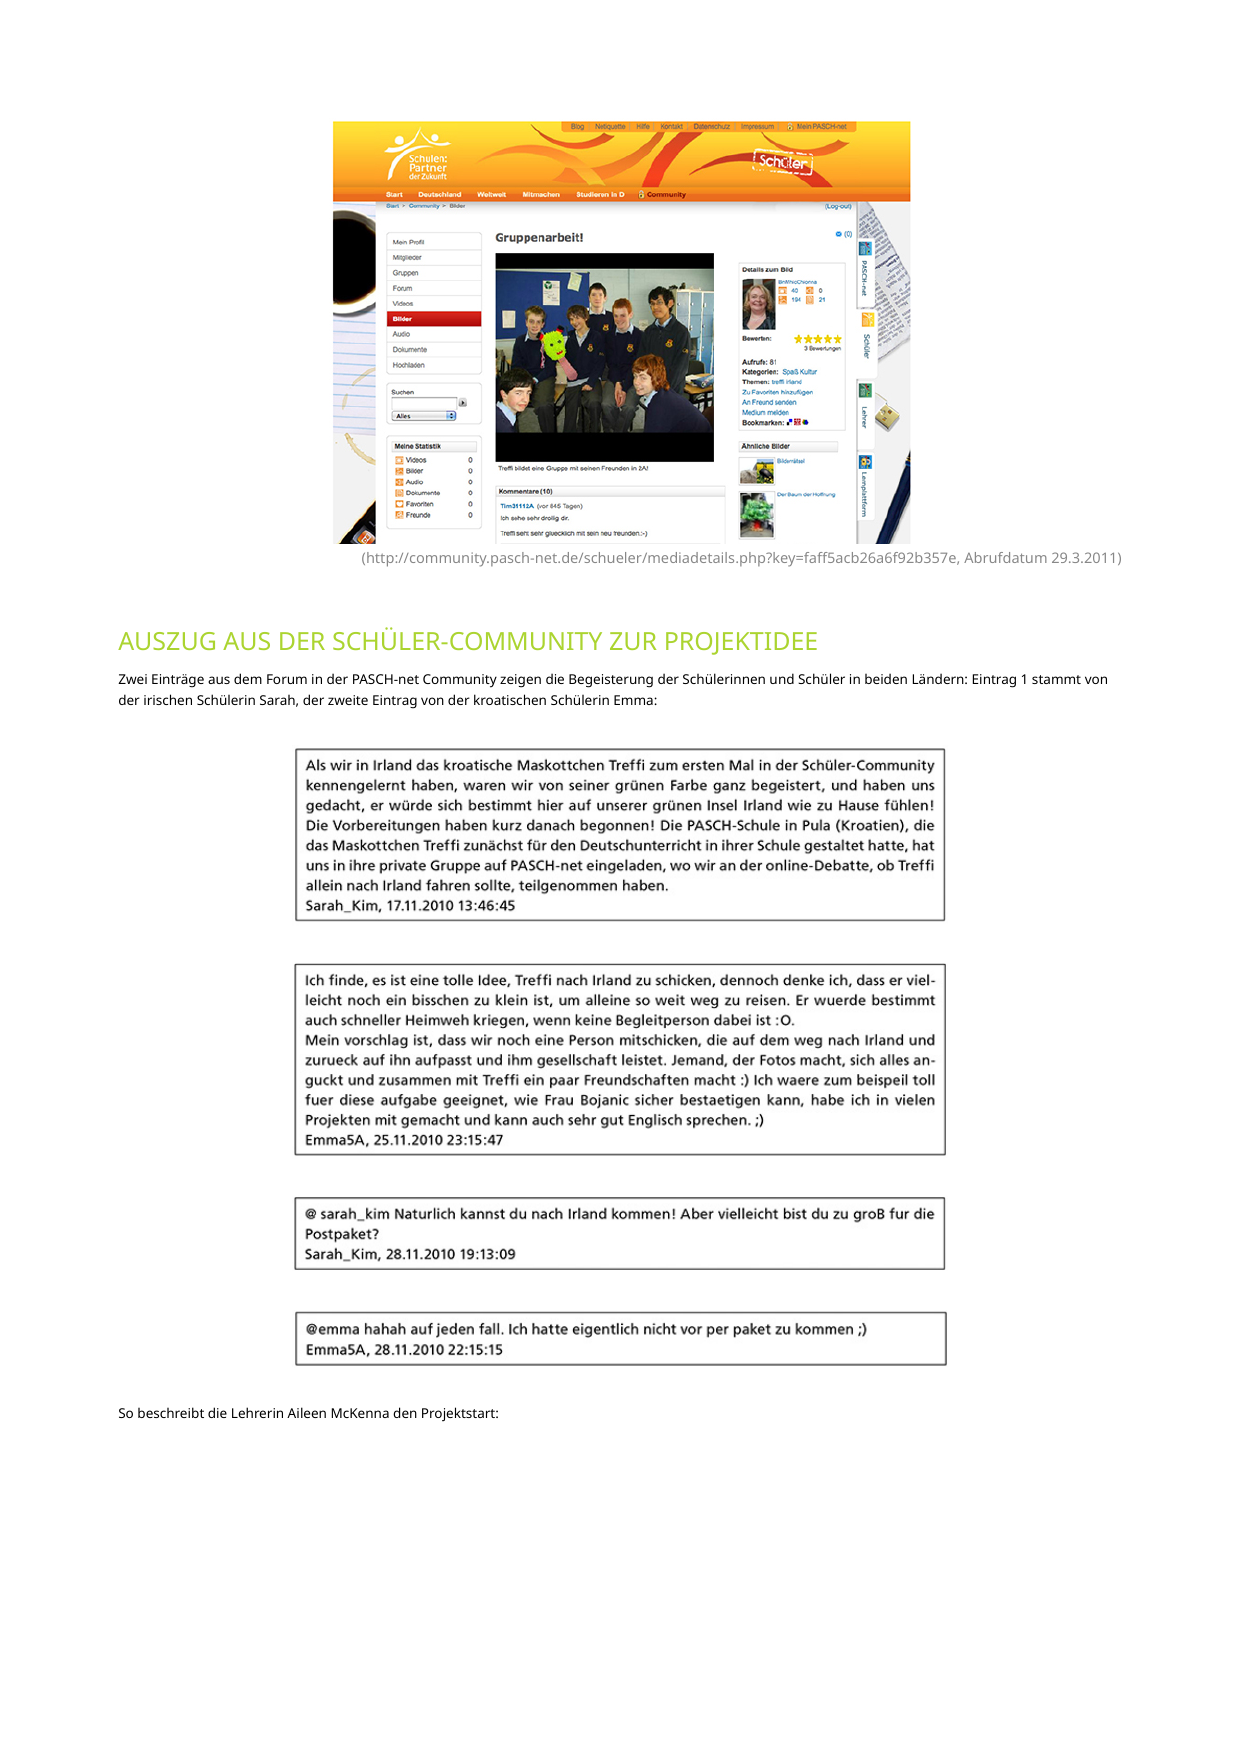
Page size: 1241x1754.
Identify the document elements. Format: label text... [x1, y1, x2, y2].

subtitle AUSZUG AUS DER SCHÜLER-COMMUNITY ZUR PROJEKTIDEE [118, 624, 1122, 658]
text So beschreibt die Lehrerin Aileen McKenna den Projektstart: [118, 1404, 1122, 1423]
picture [292, 745, 949, 926]
picture [292, 1195, 949, 1273]
text (http://community.pasch-net.de/schueler/mediadetails.php?key=faff5acb26a6f92b357e, Abrufdatum 29.3.2011) [118, 547, 1122, 567]
text Zwei Einträge aus dem Forum in der PASCH-net Community zeigen die Begeisterung der Schülerinnen und Schüler in beiden Ländern: Eintrag 1 stammt von der irischen Schülerin Sarah, der zweite Eintrag von der kroatischen Schülerin Emma: [118, 669, 1122, 709]
picture [292, 1310, 949, 1368]
picture [329, 118, 912, 544]
picture [292, 962, 949, 1159]
